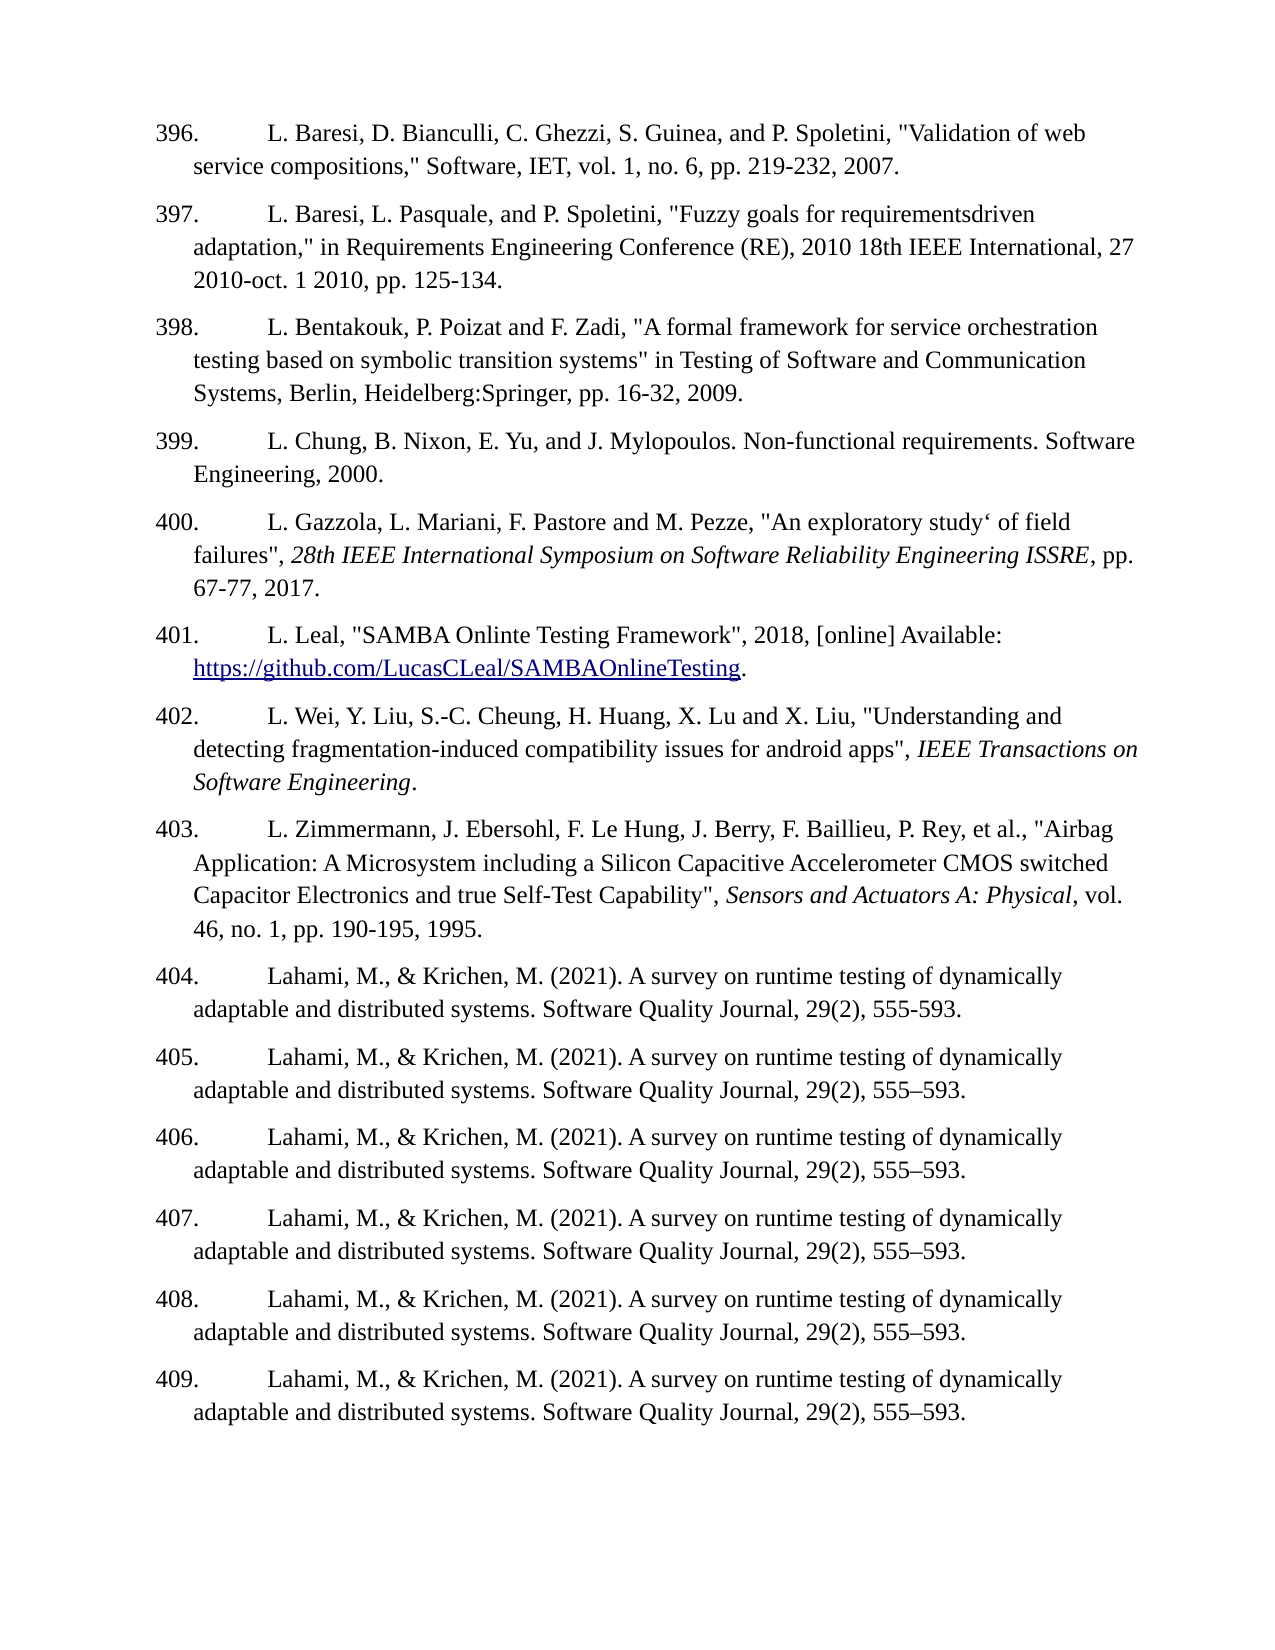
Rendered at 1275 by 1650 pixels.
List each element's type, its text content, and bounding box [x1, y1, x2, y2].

list L. Chung, B. Nixon, E. Yu, and J. Mylopoulos. Non-functional requirements. Software Engineering, 2000. [155, 426, 1157, 488]
list L. Bentakouk, P. Poizat and F. Zadi, "A formal framework for service orchestration testing based on symbolic transition systems" in Testing of Software and Communication Systems, Berlin, Heidelberg:Springer, pp. 16-32, 2009. [155, 312, 1157, 407]
list Lahami, M., & Krichen, M. (2021). A survey on runtime testing of dynamically adaptable and distributed systems. Software Quality Journal, 29(2), 555–593. [155, 1364, 1157, 1426]
list L. Zimmermann, J. Ebersohl, F. Le Hung, J. Berry, F. Baillieu, P. Rey, et al., "Airbag Application: A Microsystem including a Silicon Capacitive Accelerometer CMOS switched Capacitor Electronics and true Self-Test Capability", Sensors and Actuators A: Physical, vol. 46, no. 1, pp. 190-195, 1995. [155, 814, 1157, 942]
list L. Gazzola, L. Mariani, F. Pastore and M. Pezze, "An exploratory study‘ of field failures", 28th IEEE International Symposium on Software Reliability Engineering ISSRE, pp. 67-77, 2017. [155, 507, 1157, 601]
list Lahami, M., & Krichen, M. (2021). A survey on runtime testing of dynamically adaptable and distributed systems. Software Quality Journal, 29(2), 555–593. [155, 1122, 1157, 1184]
list L. Wei, Y. Liu, S.-C. Cheung, H. Huang, X. Lu and X. Liu, "Understanding and detecting fragmentation-induced compatibility issues for android apps", IEEE Transactions on Software Engineering. [155, 701, 1157, 796]
list Lahami, M., & Krichen, M. (2021). A survey on runtime testing of dynamically adaptable and distributed systems. Software Quality Journal, 29(2), 555-593. [155, 961, 1157, 1023]
list Lahami, M., & Krichen, M. (2021). A survey on runtime testing of dynamically adaptable and distributed systems. Software Quality Journal, 29(2), 555–593. [155, 1203, 1157, 1265]
list L. Baresi, D. Bianculli, C. Ghezzi, S. Guinea, and P. Spoletini, "Validation of web service compositions," Software, IET, vol. 1, no. 6, pp. 219-232, 2007. [155, 118, 1157, 180]
list L. Baresi, L. Pasquale, and P. Spoletini, "Fuzzy goals for requirementsdriven adaptation," in Requirements Engineering Conference (RE), 2010 18th IEEE International, 27 2010-oct. 1 2010, pp. 125-134. [155, 199, 1157, 293]
list Lahami, M., & Krichen, M. (2021). A survey on runtime testing of dynamically adaptable and distributed systems. Software Quality Journal, 29(2), 555–593. [155, 1284, 1157, 1346]
list Lahami, M., & Krichen, M. (2021). A survey on runtime testing of dynamically adaptable and distributed systems. Software Quality Journal, 29(2), 555–593. [155, 1042, 1157, 1104]
list L. Leal, "SAMBA Onlinte Testing Framework", 2018, [online] Available: https://github.com/LucasCLeal/SAMBAOnlineTesting. [155, 620, 1157, 682]
